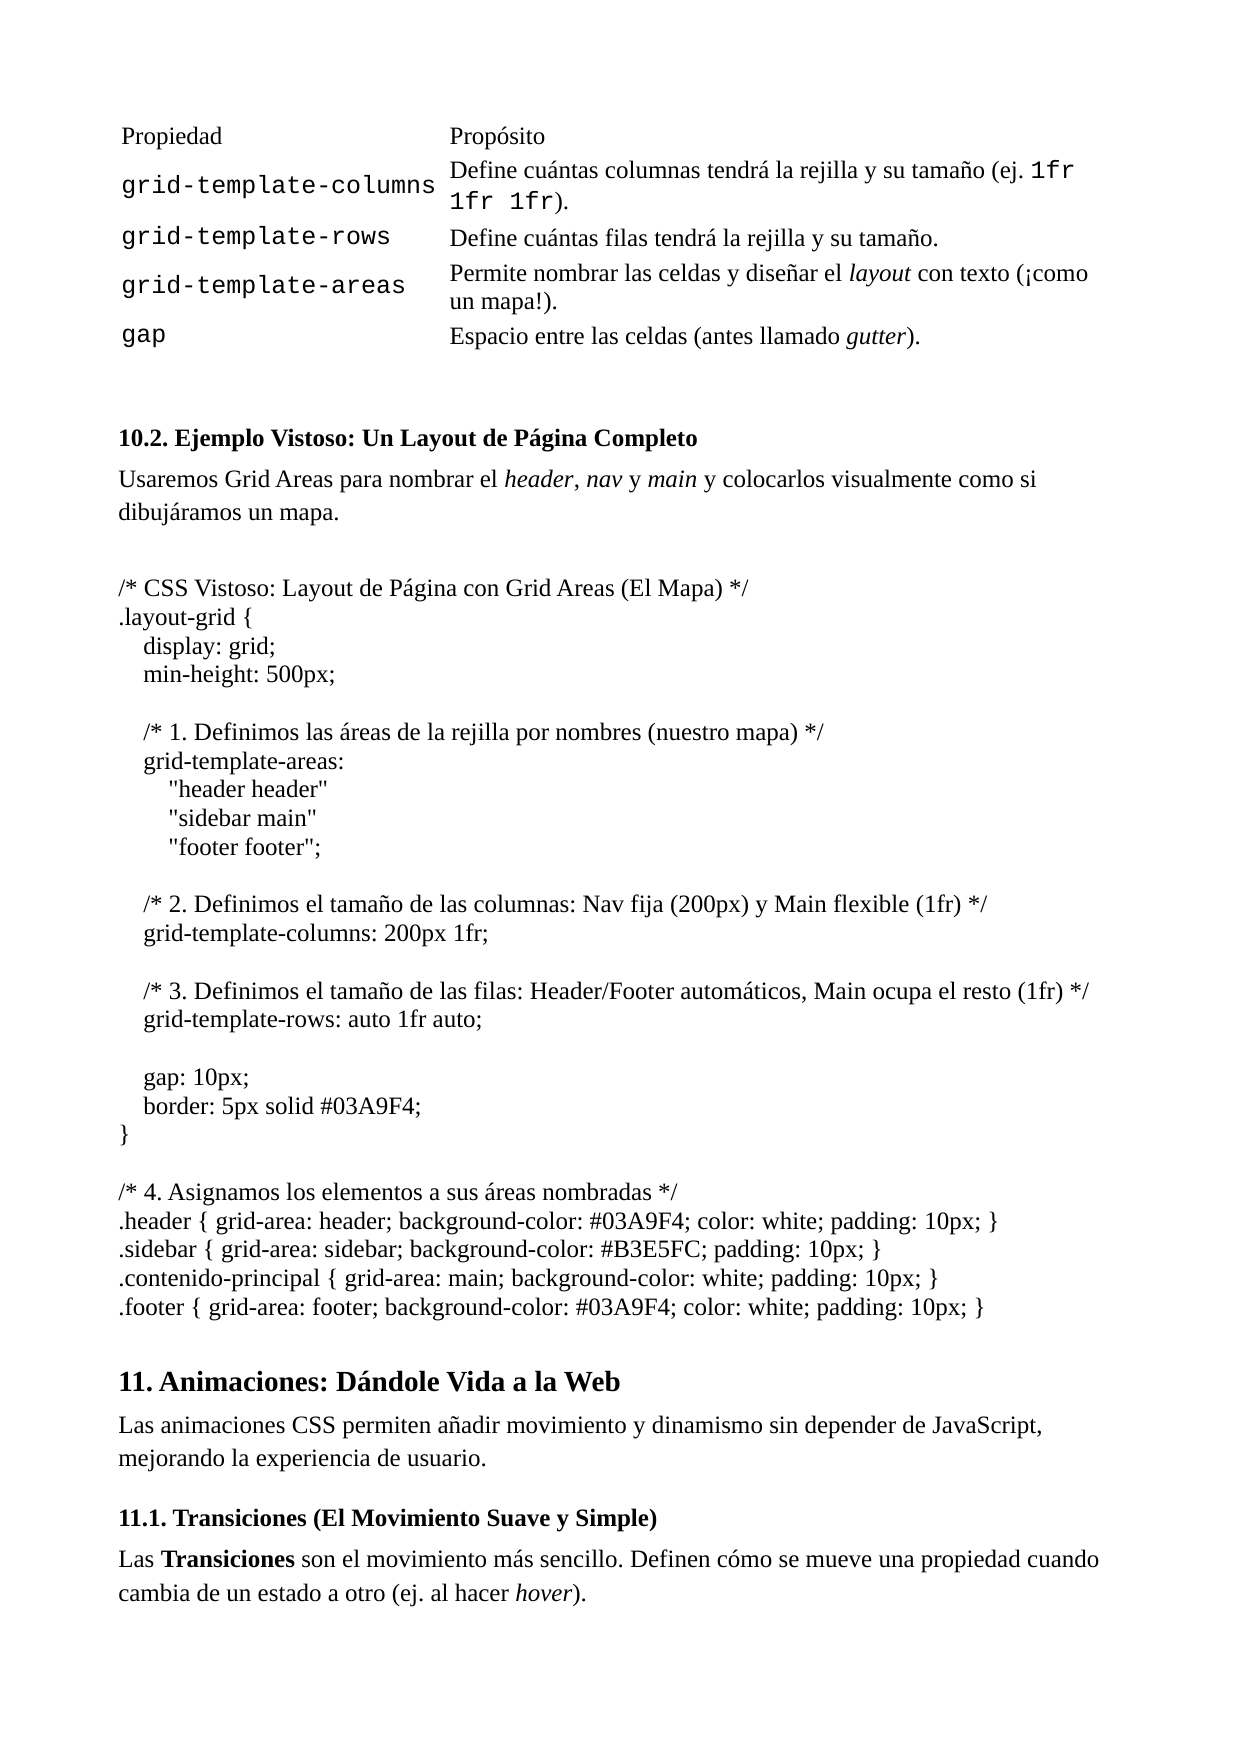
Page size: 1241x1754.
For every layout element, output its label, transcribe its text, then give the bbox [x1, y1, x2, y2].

table_cell grid-template-areas [118, 255, 446, 318]
text Las animaciones CSS permiten añadir movimiento y dinamismo sin depender de JavaScript, mejorando la experiencia de usuario. [118, 1410, 1122, 1472]
text /* CSS Vistoso: Layout de Página con Grid Areas (El Mapa) */ .layout-grid { display: grid; min-height: 500px; /* 1. Definimos las áreas de la rejilla por nombres (nuestro mapa) */ grid-template-areas: "header header" "sidebar main" "footer footer"; /* 2. Definimos el tamaño de las columnas: Nav fija (200px) y Main flexible (1fr) */ grid-template-columns: 200px 1fr; /* 3. Definimos el tamaño de las filas: Header/Footer automáticos, Main ocupa el resto (1fr) */ grid-template-rows: auto 1fr auto; gap: 10px; border: 5px solid #03A9F4; } /* 4. Asignamos los elementos a sus áreas nombradas */ .header { grid-area: header; background-color: #03A9F4; color: white; padding: 10px; } .sidebar { grid-area: sidebar; background-color: #B3E5FC; padding: 10px; } .contenido-principal { grid-area: main; background-color: white; padding: 10px; } .footer { grid-area: footer; background-color: #03A9F4; color: white; padding: 10px; } [118, 573, 1122, 1321]
table_cell Permite nombrar las celdas y diseñar el layout con texto (¡como un mapa!). [446, 255, 1122, 318]
subtitle 11.1. Transiciones (El Movimiento Suave y Simple) [118, 1503, 1122, 1532]
text Las Transiciones son el movimiento más sencillo. Definen cómo se mueve una propiedad cuando cambia de un estado a otro (ej. al hacer hover). [118, 1544, 1122, 1606]
table_cell gap [118, 318, 446, 353]
table_header Propiedad [118, 118, 446, 153]
text Usaremos Grid Areas para nombrar el header, nav y main y colocarlos visualmente como si dibujáramos un mapa. [118, 464, 1122, 526]
table_cell grid-template-columns [118, 153, 446, 220]
table_cell grid-template-rows [118, 220, 446, 255]
subtitle 10.2. Ejemplo Vistoso: Un Layout de Página Completo [118, 423, 1122, 451]
subtitle 11. Animaciones: Dándole Vida a la Web ✨ [118, 1364, 1122, 1398]
table_cell Espacio entre las celdas (antes llamado gutter). [446, 318, 1122, 353]
table_header Propósito [446, 118, 1122, 153]
table_cell Define cuántas columnas tendrá la rejilla y su tamaño (ej. 1fr 1fr 1fr). [446, 153, 1122, 220]
table_cell Define cuántas filas tendrá la rejilla y su tamaño. [446, 220, 1122, 255]
